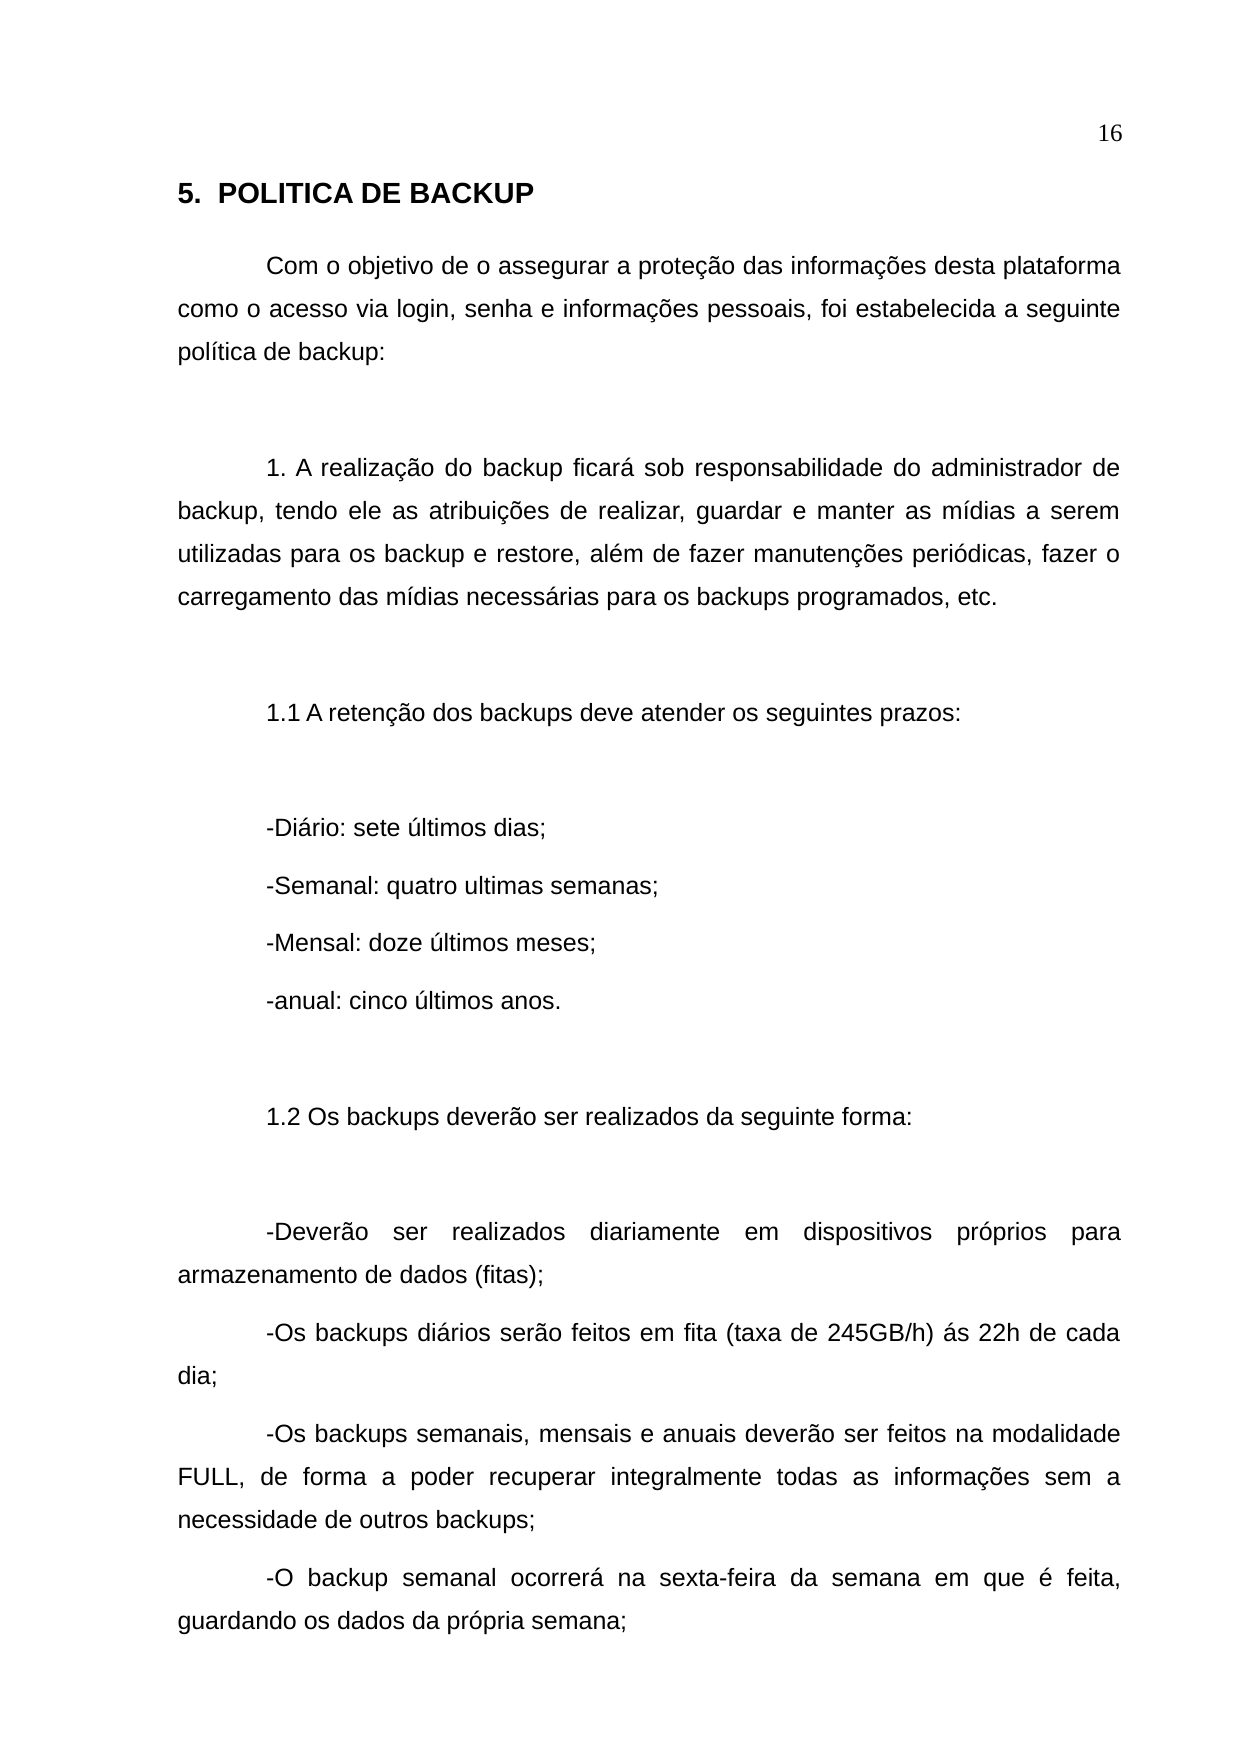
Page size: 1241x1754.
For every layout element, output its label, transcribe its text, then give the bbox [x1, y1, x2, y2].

subtitle POLITICA DE BACKUP [177, 176, 1122, 210]
text 1.1 A retenção dos backups deve atender os seguintes prazos: [177, 698, 1122, 726]
text 1.2 Os backups deverão ser realizados da seguinte forma: [177, 1102, 1122, 1130]
text -Diário: sete últimos dias; [177, 813, 1122, 842]
text -Os backups semanais, mensais e anuais deverão ser feitos na modalidade FULL, de forma a poder recuperar integralmente todas as informações sem a necessidade de outros backups; [177, 1419, 1122, 1534]
text -Semanal: quatro ultimas semanas; [177, 871, 1122, 899]
text 1. A realização do backup ficará sob responsabilidade do administrador de backup, tendo ele as atribuições de realizar, guardar e manter as mídias a serem utilizadas para os backup e restore, além de fazer manutenções periódicas, fazer o carregamento das mídias necessárias para os backups programados, etc. [177, 453, 1122, 611]
text -Deverão ser realizados diariamente em dispositivos próprios para armazenamento de dados (fitas); [177, 1217, 1122, 1289]
text -anual: cinco últimos anos. [177, 986, 1122, 1015]
text Com o objetivo de o assegurar a proteção das informações desta plataforma como o acesso via login, senha e informações pessoais, foi estabelecida a seguinte política de backup: [177, 251, 1122, 366]
text -O backup semanal ocorrerá na sexta-feira da semana em que é feita, guardando os dados da própria semana; [177, 1563, 1122, 1634]
text -Mensal: doze últimos meses; [177, 928, 1122, 957]
text -Os backups diários serão feitos em fita (taxa de 245GB/h) ás 22h de cada dia; [177, 1318, 1122, 1390]
